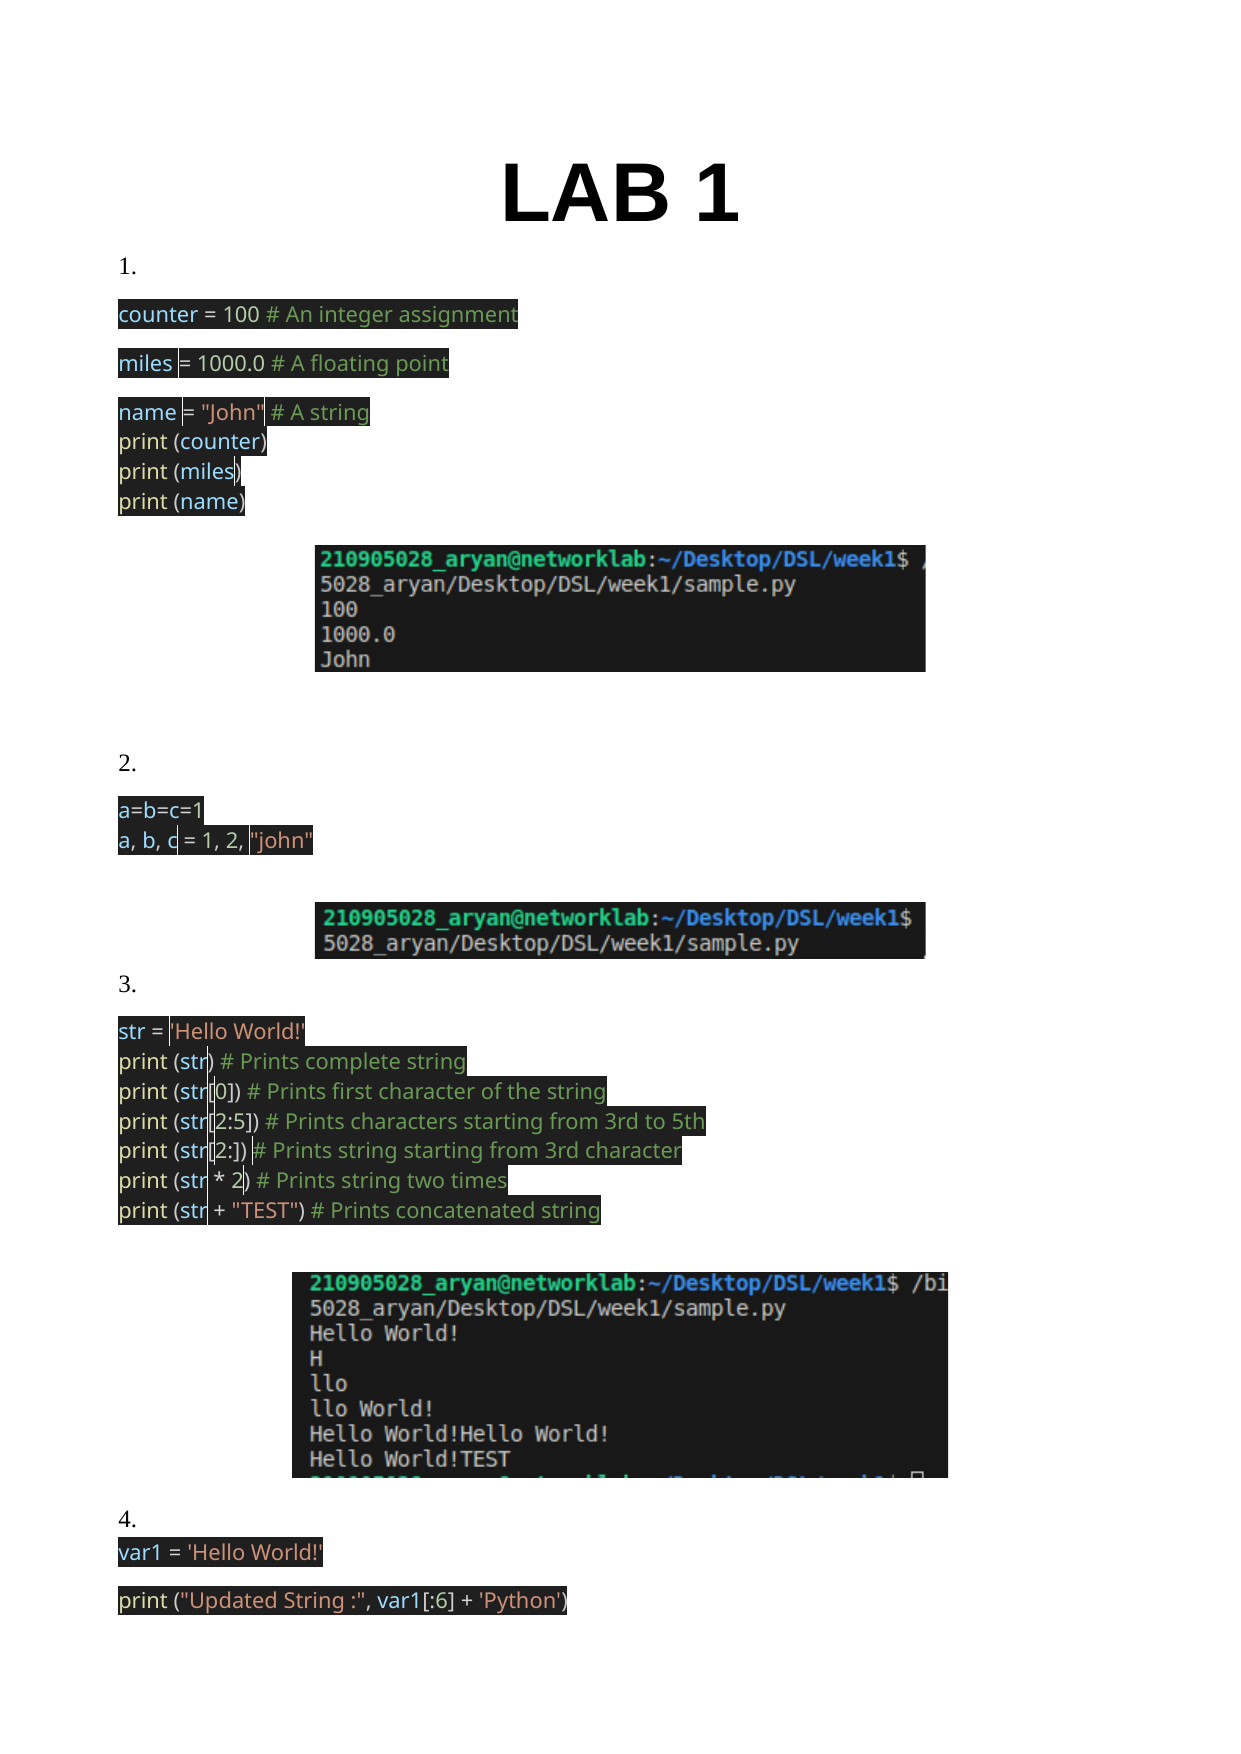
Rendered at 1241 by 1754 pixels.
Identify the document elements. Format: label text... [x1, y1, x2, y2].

text str = 'Hello World!' [118, 1016, 1122, 1046]
text name = "John" # A string [118, 397, 1122, 426]
text print (counter) [118, 426, 1122, 456]
text miles = 1000.0 # A floating point [118, 348, 1122, 378]
picture [314, 902, 926, 959]
text print (str + "TEST") # Prints concatenated string [118, 1195, 1122, 1225]
text print (str[0]) # Prints first character of the string [118, 1076, 1122, 1106]
title LAB 1 [118, 143, 1122, 239]
text print ("Updated String :", var1[:6] + 'Python') [118, 1586, 1122, 1615]
text 4. var1 = 'Hello World!' [118, 1272, 1122, 1567]
picture [314, 545, 926, 672]
text a, b, c = 1, 2, "john" [118, 825, 1122, 855]
text 3. [118, 903, 1122, 997]
text print (str[2:5]) # Prints characters starting from 3rd to 5th [118, 1106, 1122, 1136]
text print (str[2:]) # Prints string starting from 3rd character [118, 1136, 1122, 1165]
picture [292, 1272, 949, 1478]
text 2. [118, 748, 1122, 777]
text print (str) # Prints complete string [118, 1046, 1122, 1076]
text 1. [118, 251, 1122, 280]
text a=b=c=1 [118, 796, 1122, 825]
text print (miles) [118, 456, 1122, 486]
text print (name) [118, 486, 1122, 516]
text print (str * 2) # Prints string two times [118, 1165, 1122, 1195]
text counter = 100 # An integer assignment [118, 299, 1122, 329]
